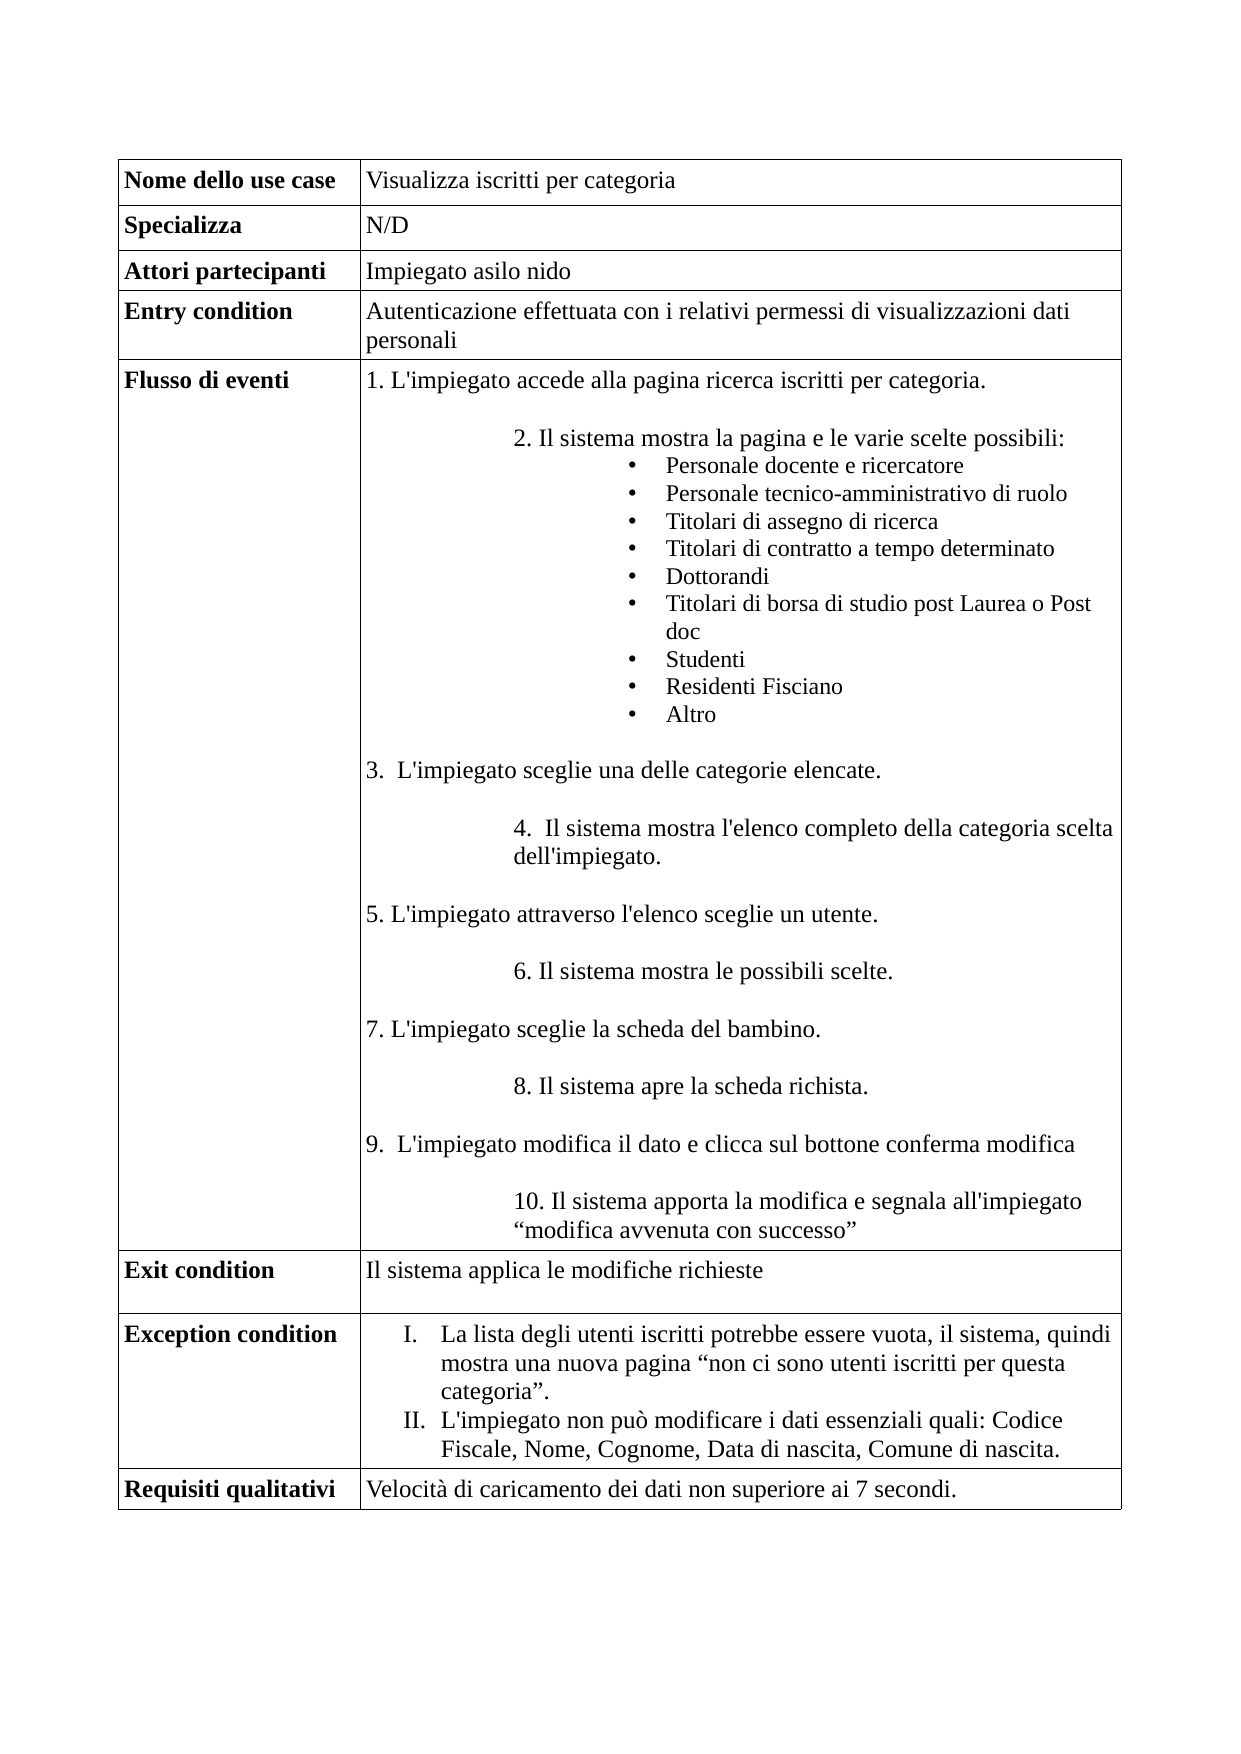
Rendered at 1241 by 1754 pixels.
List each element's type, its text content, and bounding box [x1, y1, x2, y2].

table_cell Entry condition [119, 291, 360, 359]
table_cell Velocità di caricamento dei dati non superiore ai 7 secondi. [361, 1469, 1121, 1509]
table_cell La lista degli utenti iscritti potrebbe essere vuota, il sistema, quindi mostra una nuova pagina “non ci sono utenti iscritti per questa categoria”. L'impiegato non può modificare i dati essenziali quali: Codice Fiscale, Nome, Cognome, Data di nascita, Comune di nascita. [361, 1314, 1121, 1468]
table_cell L'impiegato accede alla pagina ricerca iscritti per categoria. Il sistema mostra la pagina e le varie scelte possibili: Personale docente e ricercatore Personale tecnico-amministrativo di ruolo Titolari di assegno di ricerca Titolari di contratto a tempo determinato Dottorandi Titolari di borsa di studio post Laurea o Post doc Studenti Residenti Fisciano Altro L'impiegato sceglie una delle categorie elencate. Il sistema mostra l'elenco completo della categoria scelta dell'impiegato. L'impiegato attraverso l'elenco sceglie un utente. Il sistema mostra le possibili scelte. L'impiegato sceglie la scheda del bambino. Il sistema apre la scheda richista. L'impiegato modifica il dato e clicca sul bottone conferma modifica Il sistema apporta la modifica e segnala all'impiegato “modifica avvenuta con successo” [361, 360, 1121, 1249]
table_cell Exception condition [119, 1314, 360, 1468]
table_cell Requisiti qualitativi [119, 1469, 360, 1509]
table_cell Impiegato asilo nido [361, 251, 1121, 290]
table_cell Exit condition [119, 1251, 360, 1313]
table_cell Attori partecipanti [119, 251, 360, 290]
table_cell Specializza [119, 206, 360, 250]
table_header Visualizza iscritti per categoria [361, 160, 1121, 205]
table_header Nome dello use case [119, 160, 360, 205]
table_cell Flusso di eventi [119, 360, 360, 1249]
table_cell Autenticazione effettuata con i relativi permessi di visualizzazioni dati personali [361, 291, 1121, 359]
table_cell N/D [361, 206, 1121, 250]
table_cell Il sistema applica le modifiche richieste [361, 1251, 1121, 1313]
